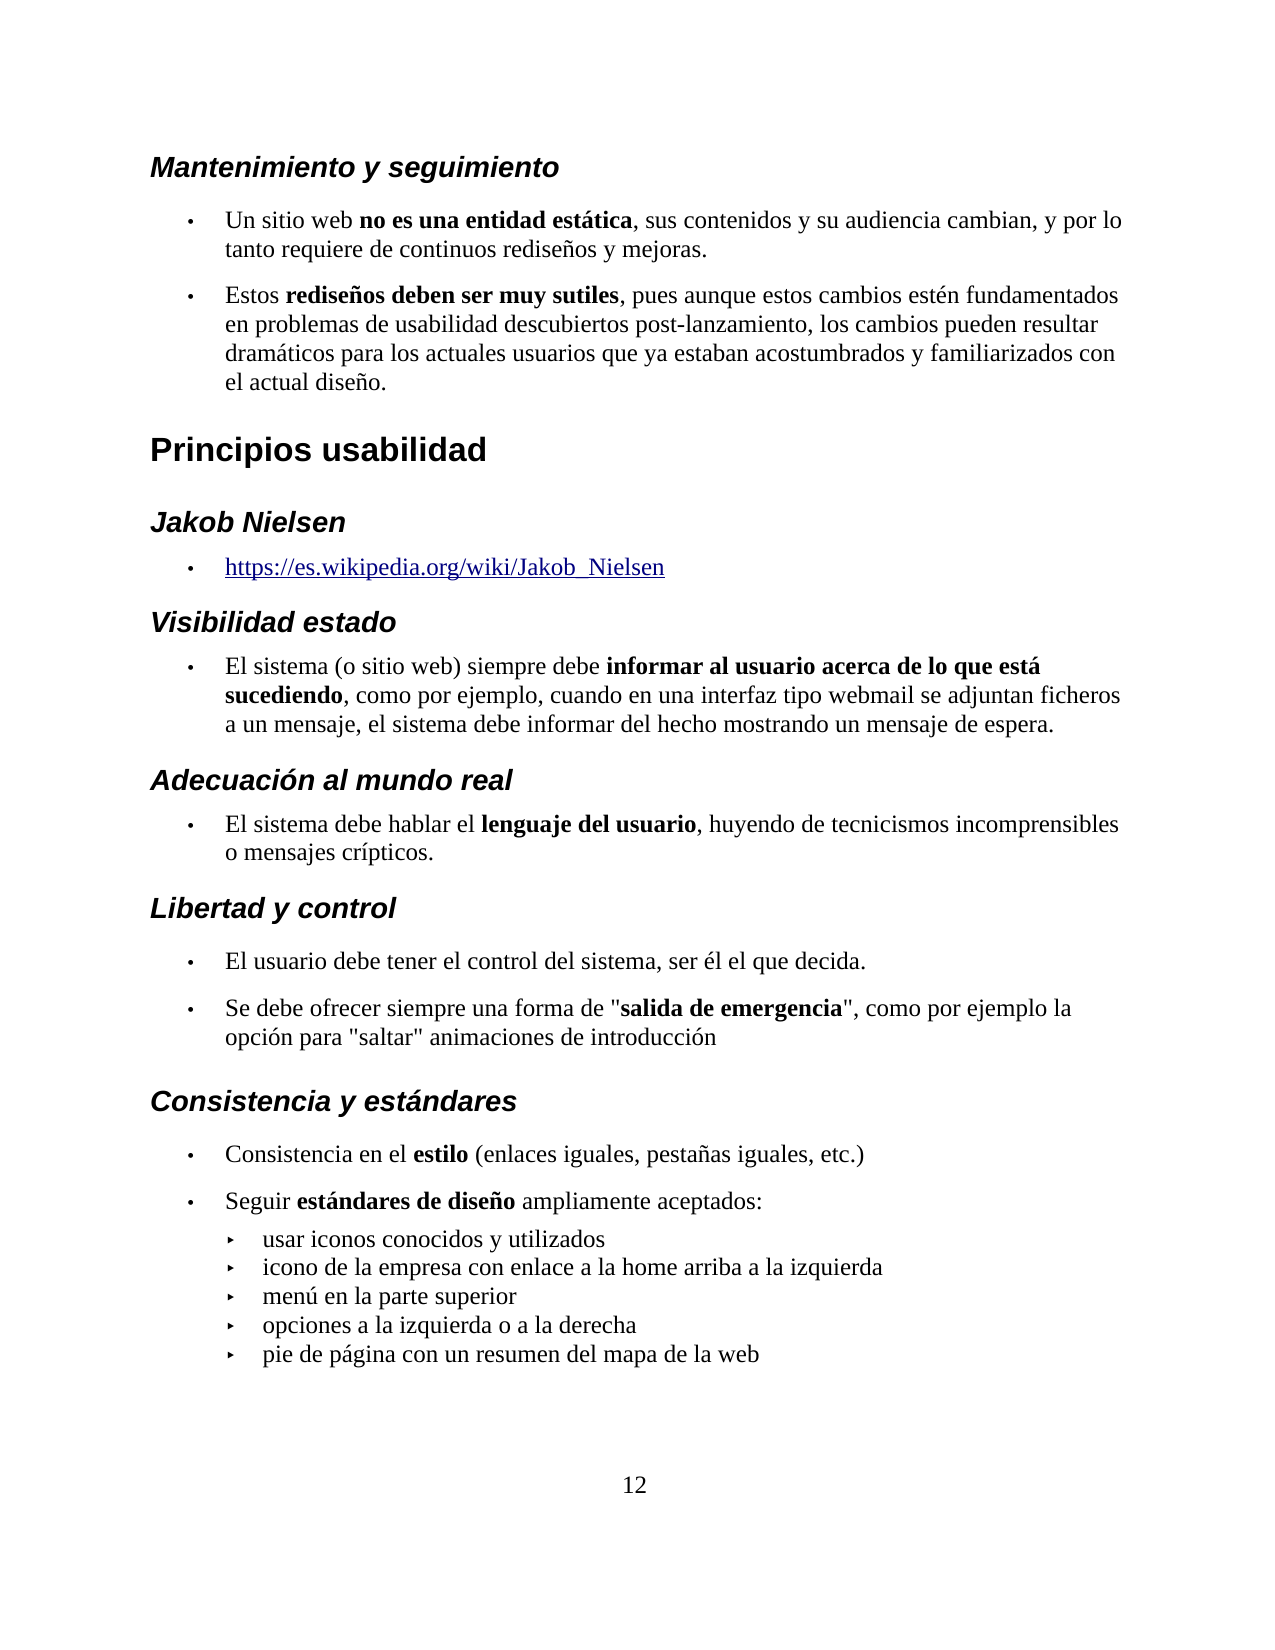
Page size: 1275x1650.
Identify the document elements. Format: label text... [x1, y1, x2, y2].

list menú en la parte superior [225, 1281, 1125, 1310]
list El sistema (o sitio web) siempre debe informar al usuario acerca de lo que está sucediendo, como por ejemplo, cuando en una interfaz tipo webmail se adjuntan ficheros a un mensaje, el sistema debe informar del hecho mostrando un mensaje de espera. [187, 651, 1125, 738]
subtitle Adecuación al mundo real [150, 763, 1125, 796]
subtitle Visibilidad estado [150, 605, 1125, 639]
list Seguir estándares de diseño ampliamente aceptados: [187, 1186, 1125, 1215]
list Un sitio web no es una entidad estática, sus contenidos y su audiencia cambian, y por lo tanto requiere de continuos rediseños y mejoras. [187, 205, 1125, 262]
subtitle Jakob Nielsen [150, 506, 1125, 539]
subtitle Libertad y control [150, 891, 1125, 925]
list Consistencia en el estilo (enlaces iguales, pestañas iguales, etc.) [187, 1139, 1125, 1168]
list opciones a la izquierda o a la derecha [225, 1310, 1125, 1339]
subtitle Principios usabilidad [150, 429, 1125, 468]
list icono de la empresa con enlace a la home arriba a la izquierda [225, 1252, 1125, 1281]
subtitle Consistencia y estándares [150, 1084, 1125, 1118]
list usar iconos conocidos y utilizados [225, 1224, 1125, 1252]
subtitle Mantenimiento y seguimiento [150, 150, 1125, 183]
list Se debe ofrecer siempre una forma de "salida de emergencia", como por ejemplo la opción para "saltar" animaciones de introducción [187, 993, 1125, 1050]
list El usuario debe tener el control del sistema, ser él el que decida. [187, 946, 1125, 975]
list Estos rediseños deben ser muy sutiles, pues aunque estos cambios estén fundamentados en problemas de usabilidad descubiertos post-lanzamiento, los cambios pueden resultar dramáticos para los actuales usuarios que ya estaban acostumbrados y familiarizados con el actual diseño. [187, 280, 1125, 395]
list https://es.wikipedia.org/wiki/Jakob_Nielsen [187, 552, 1125, 580]
list El sistema debe hablar el lenguaje del usuario, huyendo de tecnicismos incomprensibles o mensajes crípticos. [187, 809, 1125, 866]
list pie de página con un resumen del mapa de la web [225, 1339, 1125, 1367]
